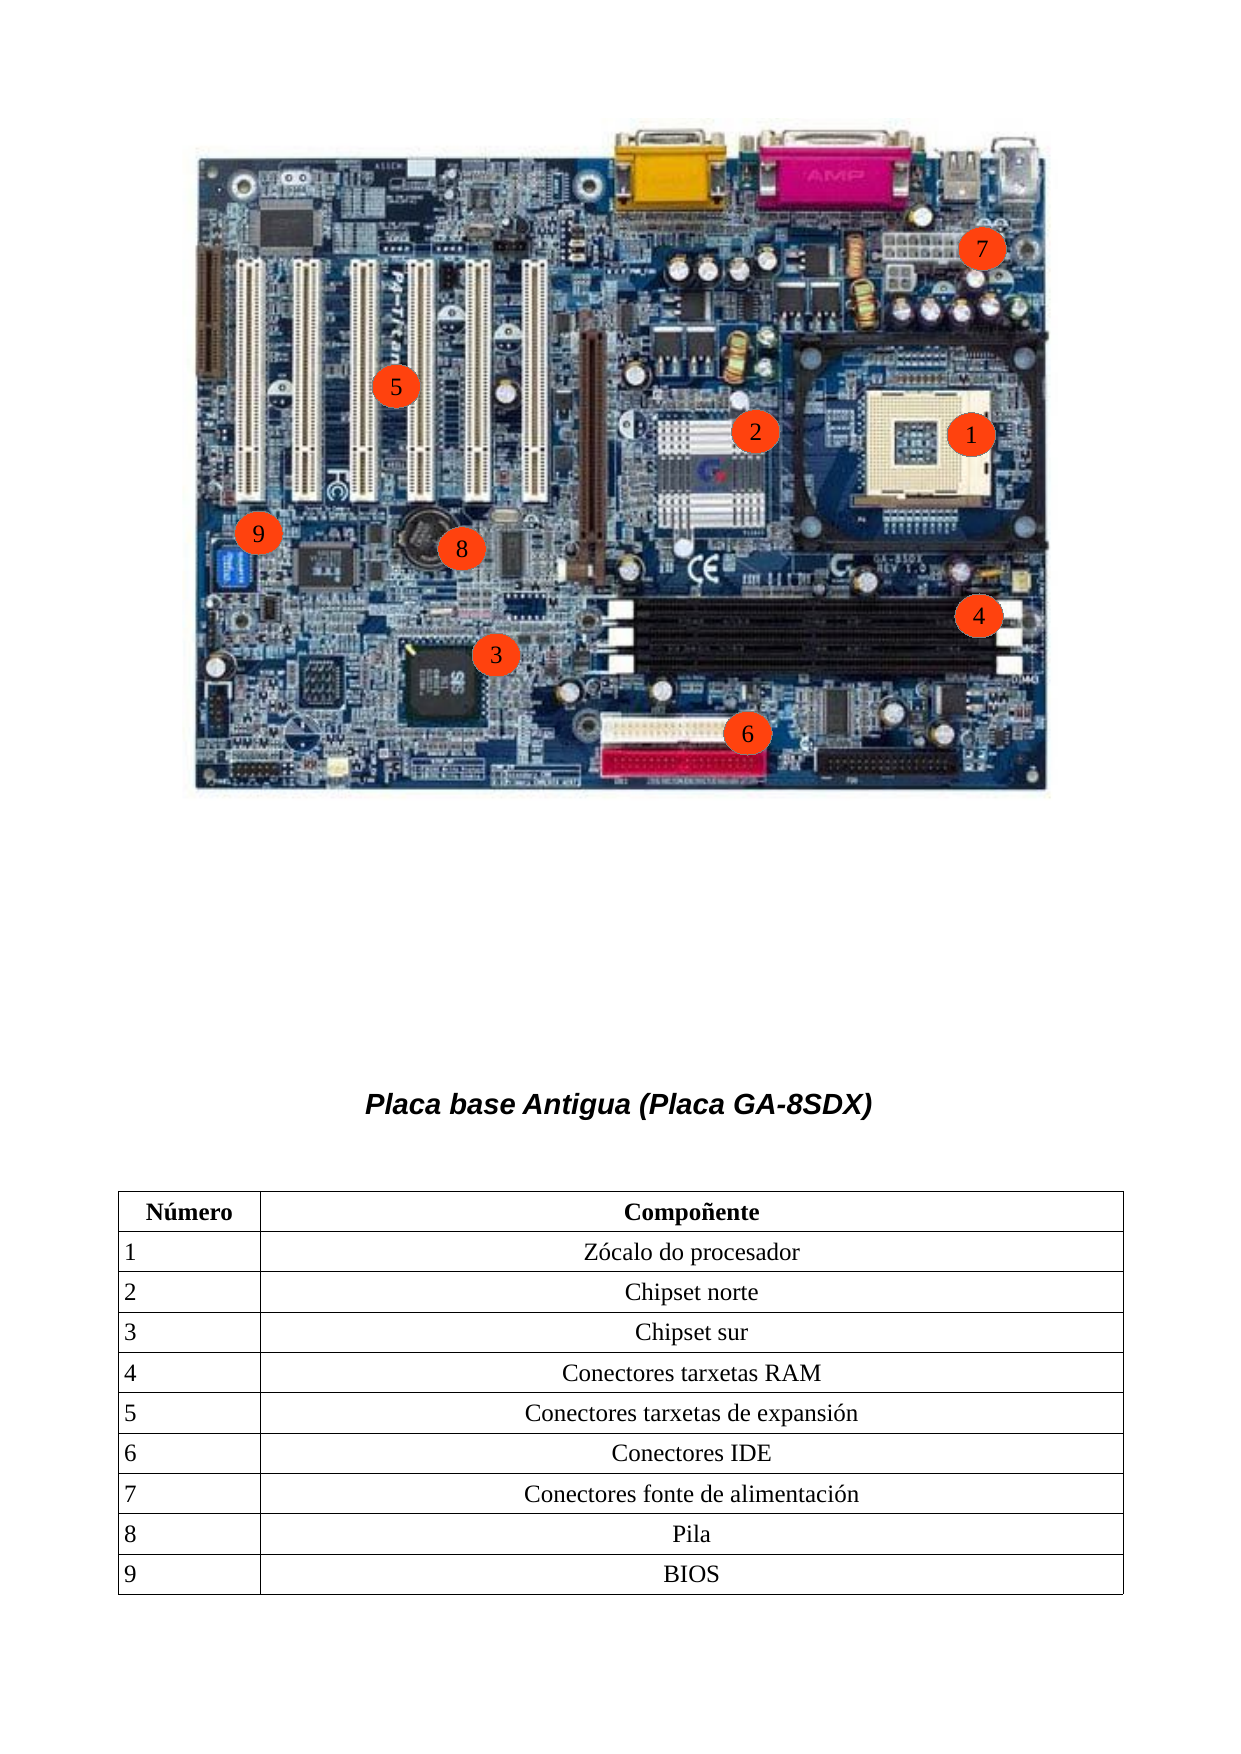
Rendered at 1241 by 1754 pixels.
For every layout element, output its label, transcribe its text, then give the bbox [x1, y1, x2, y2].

table_cell 1 [119, 1232, 260, 1271]
subtitle Placa base Antigua (Placa GA-8SDX) [118, 1087, 1122, 1121]
table_header Número [119, 1192, 260, 1231]
table_cell Chipset norte [261, 1272, 1123, 1312]
table_cell Conectores tarxetas de expansión [261, 1393, 1123, 1433]
table_cell BIOS [261, 1555, 1123, 1594]
table_cell Conectores fonte de alimentación [261, 1474, 1123, 1513]
table_cell 8 [119, 1514, 260, 1553]
table_cell Conectores tarxetas RAM [261, 1353, 1123, 1392]
table_cell Zócalo do procesador [261, 1232, 1123, 1271]
table_cell 5 [119, 1393, 260, 1433]
table_cell Conectores IDE [261, 1434, 1123, 1473]
table_cell 9 [119, 1555, 260, 1594]
table_cell Chipset sur [261, 1313, 1123, 1352]
table_cell 3 [119, 1313, 260, 1352]
table_cell 7 [119, 1474, 260, 1513]
table_cell 4 [119, 1353, 260, 1392]
table_cell 2 [119, 1272, 260, 1312]
table_cell Pila [261, 1514, 1123, 1553]
picture [182, 118, 1058, 804]
table_cell 6 [119, 1434, 260, 1473]
table_header Compoñente [261, 1192, 1123, 1231]
